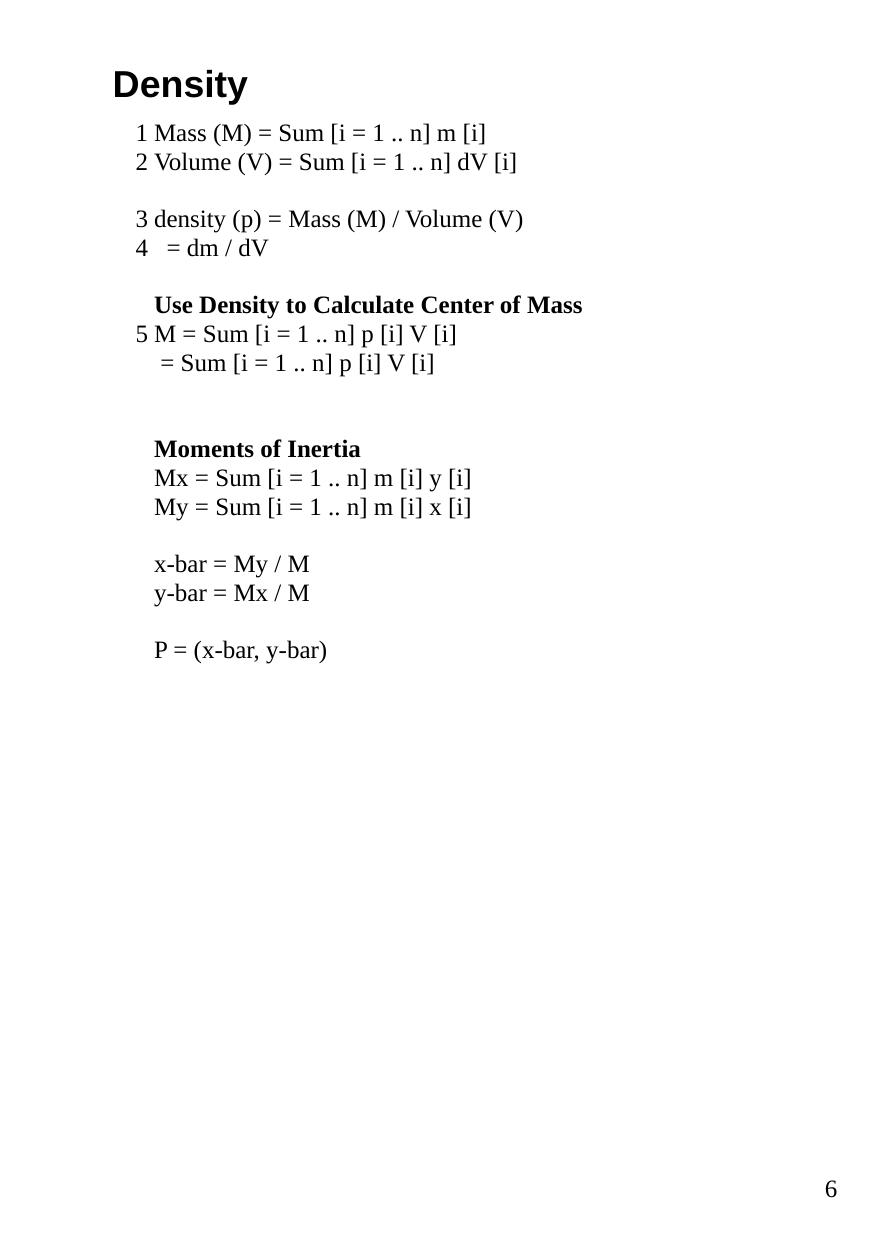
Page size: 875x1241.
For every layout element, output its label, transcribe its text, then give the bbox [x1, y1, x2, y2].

table_cell 5 [106, 319, 151, 348]
table_cell [106, 607, 151, 636]
table_cell x-bar = My / M [151, 549, 809, 578]
table_cell [106, 406, 151, 434]
table_cell density (p) = Mass (M) / Volume (V) [151, 204, 809, 233]
table_cell [106, 636, 151, 664]
table_cell My = Sum [i = 1 .. n] m [i] x [i] [151, 492, 809, 521]
table_cell = Sum [i = 1 .. n] p [i] V [i] [151, 348, 809, 377]
table_cell = dm / dV [151, 233, 809, 262]
table_cell [106, 549, 151, 578]
subtitle Density [112, 62, 837, 106]
table_cell [106, 291, 151, 319]
table_cell y-bar = Mx / M [151, 578, 809, 607]
table_cell [106, 377, 151, 406]
table_cell [151, 521, 809, 549]
table_cell [151, 607, 809, 636]
table_cell 3 [106, 204, 151, 233]
table_header Mass (M) = Sum [i = 1 .. n] m [i] [151, 118, 809, 147]
table_cell [106, 348, 151, 377]
table_cell [151, 664, 809, 693]
table_cell [106, 664, 151, 693]
table_cell [151, 262, 809, 291]
table_cell [106, 262, 151, 291]
table_cell M = Sum [i = 1 .. n] p [i] V [i] [151, 319, 809, 348]
table_cell [151, 176, 809, 204]
table_cell [106, 492, 151, 521]
table_cell [106, 521, 151, 549]
table_cell [151, 406, 809, 434]
table_cell Mx = Sum [i = 1 .. n] m [i] y [i] [151, 463, 809, 492]
table_header 1 [106, 118, 151, 147]
table_cell [106, 176, 151, 204]
table_cell P = (x-bar, y-bar) [151, 636, 809, 664]
table_cell [106, 434, 151, 463]
table_cell [151, 377, 809, 406]
table_cell [106, 578, 151, 607]
table_cell 2 [106, 147, 151, 176]
table_cell Volume (V) = Sum [i = 1 .. n] dV [i] [151, 147, 809, 176]
table_cell 4 [106, 233, 151, 262]
table_cell Moments of Inertia [151, 434, 809, 463]
table_cell [106, 463, 151, 492]
table_cell Use Density to Calculate Center of Mass [151, 291, 809, 319]
